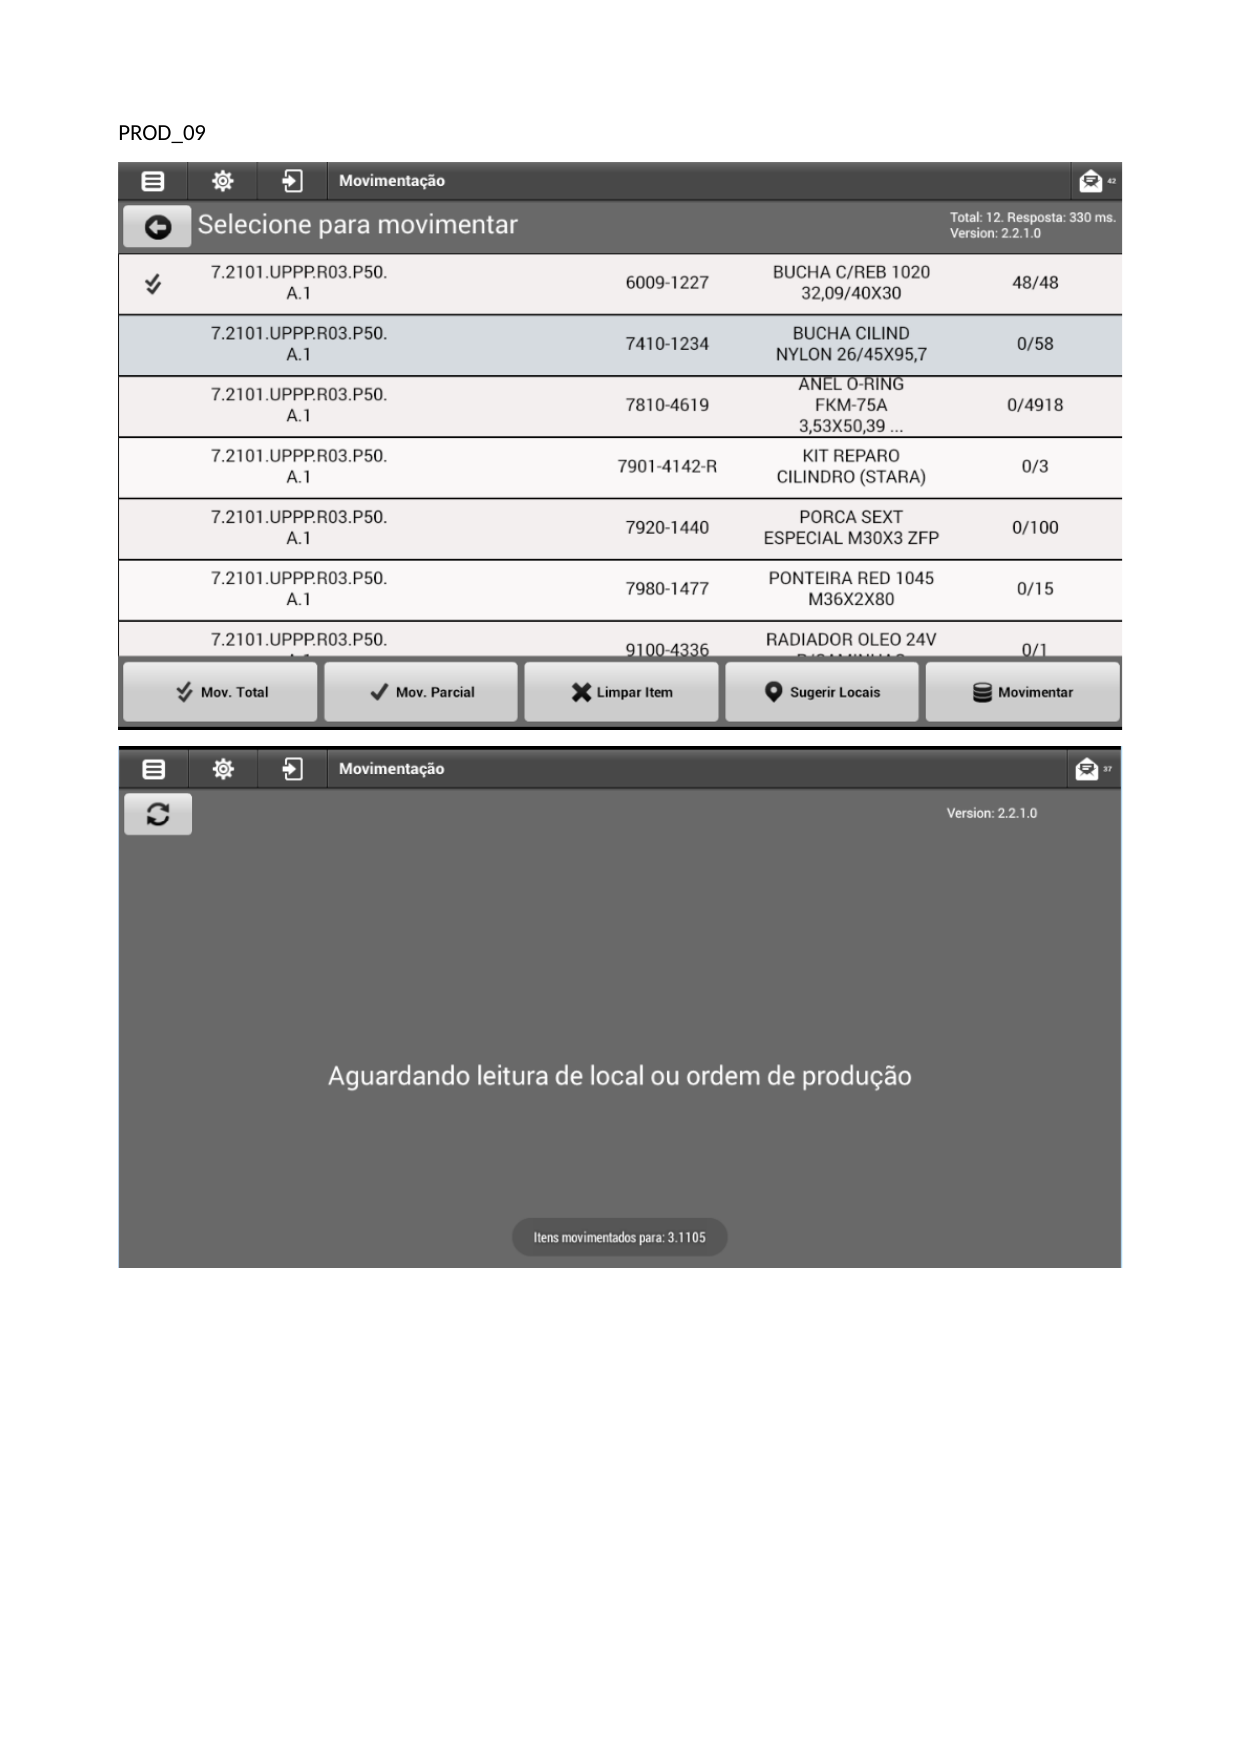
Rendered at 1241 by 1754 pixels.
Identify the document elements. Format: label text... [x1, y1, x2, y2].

text PROD_09 [118, 118, 1122, 146]
